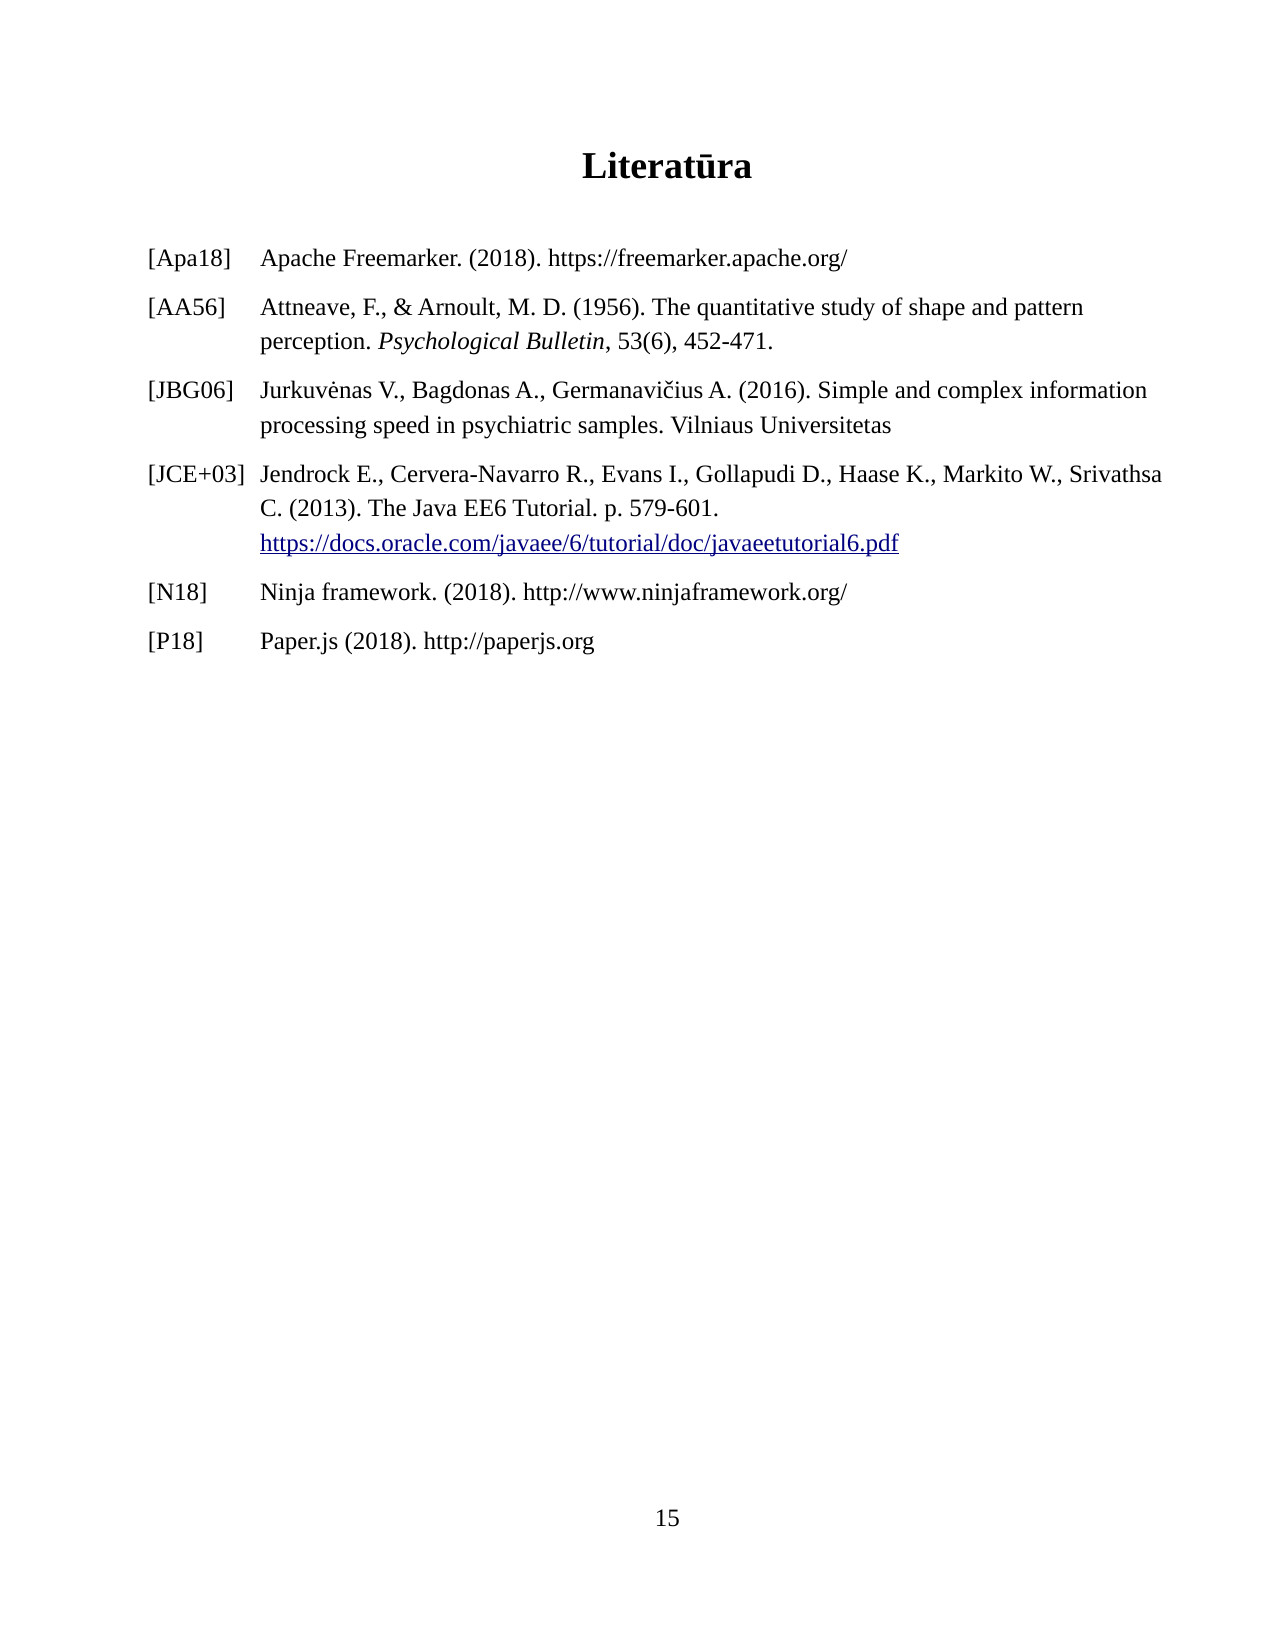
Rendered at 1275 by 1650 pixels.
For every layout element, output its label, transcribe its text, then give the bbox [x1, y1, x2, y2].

text [N18] Ninja framework. (2018). http://www.ninjaframework.org/ [148, 577, 1186, 606]
subtitle Literatūra [148, 143, 1186, 230]
text [Apa18] Apache Freemarker. (2018). https://freemarker.apache.org/ [148, 243, 1186, 272]
text [AA56] Attneave, F., & Arnoult, M. D. (1956). The quantitative study of shape and pattern perception. Psychological Bulletin, 53(6), 452-471. [148, 292, 1186, 355]
text [JBG06] Jurkuvėnas V., Bagdonas A., Germanavičius A. (2016). Simple and complex information processing speed in psychiatric samples. Vilniaus Universitetas [148, 376, 1186, 439]
text [P18] Paper.js (2018). http://paperjs.org [148, 626, 1186, 655]
text [JCE+03] Jendrock E., Cervera-Navarro R., Evans I., Gollapudi D., Haase K., Markito W., Srivathsa C. (2013). The Java EE6 Tutorial. p. 579-601. https://docs.oracle.com/javaee/6/tutorial/doc/javaeetutorial6.pdf [148, 459, 1186, 557]
